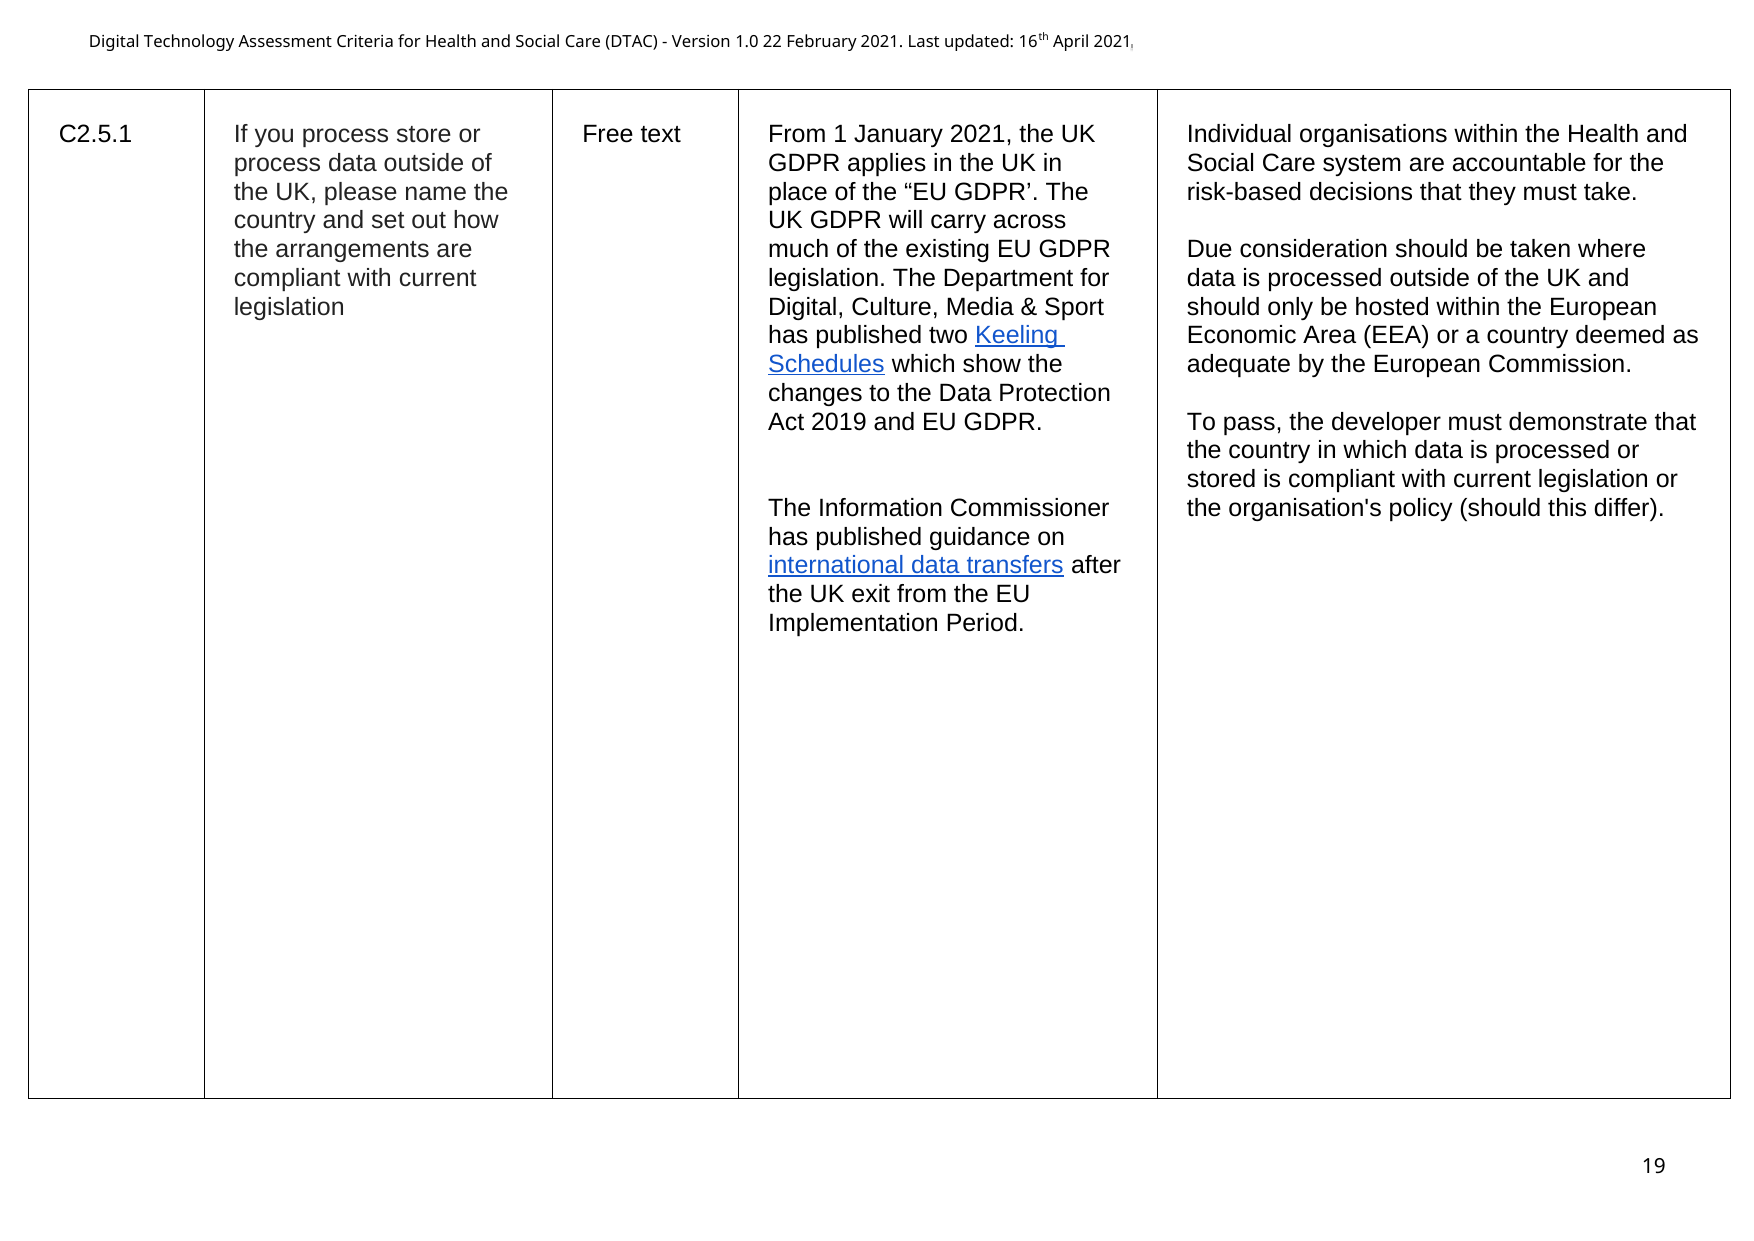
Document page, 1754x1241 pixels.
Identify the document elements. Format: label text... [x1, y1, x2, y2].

table_cell From 1 January 2021, the UK GDPR applies in the UK in place of the “EU GDPR’. The UK GDPR will carry across much of the existing EU GDPR legislation. The Department for Digital, Culture, Media & Sport has published two Keeling Schedules which show the changes to the Data Protection Act 2019 and EU GDPR. The Information Commissioner has published guidance on international data transfers after the UK exit from the EU Implementation Period. [739, 90, 1157, 1097]
table_cell C2.5.1 [29, 90, 204, 1097]
table_cell If you process store or process data outside of the UK, please name the country and set out how the arrangements are compliant with current legislation [205, 90, 552, 1097]
table_cell Free text [553, 90, 738, 1097]
table_cell Individual organisations within the Health and Social Care system are accountable for the risk-based decisions that they must take. Due consideration should be taken where data is processed outside of the UK and should only be hosted within the European Economic Area (EEA) or a country deemed as adequate by the European Commission. To pass, the developer must demonstrate that the country in which data is processed or stored is compliant with current legislation or the organisation's policy (should this differ). [1158, 90, 1730, 1097]
